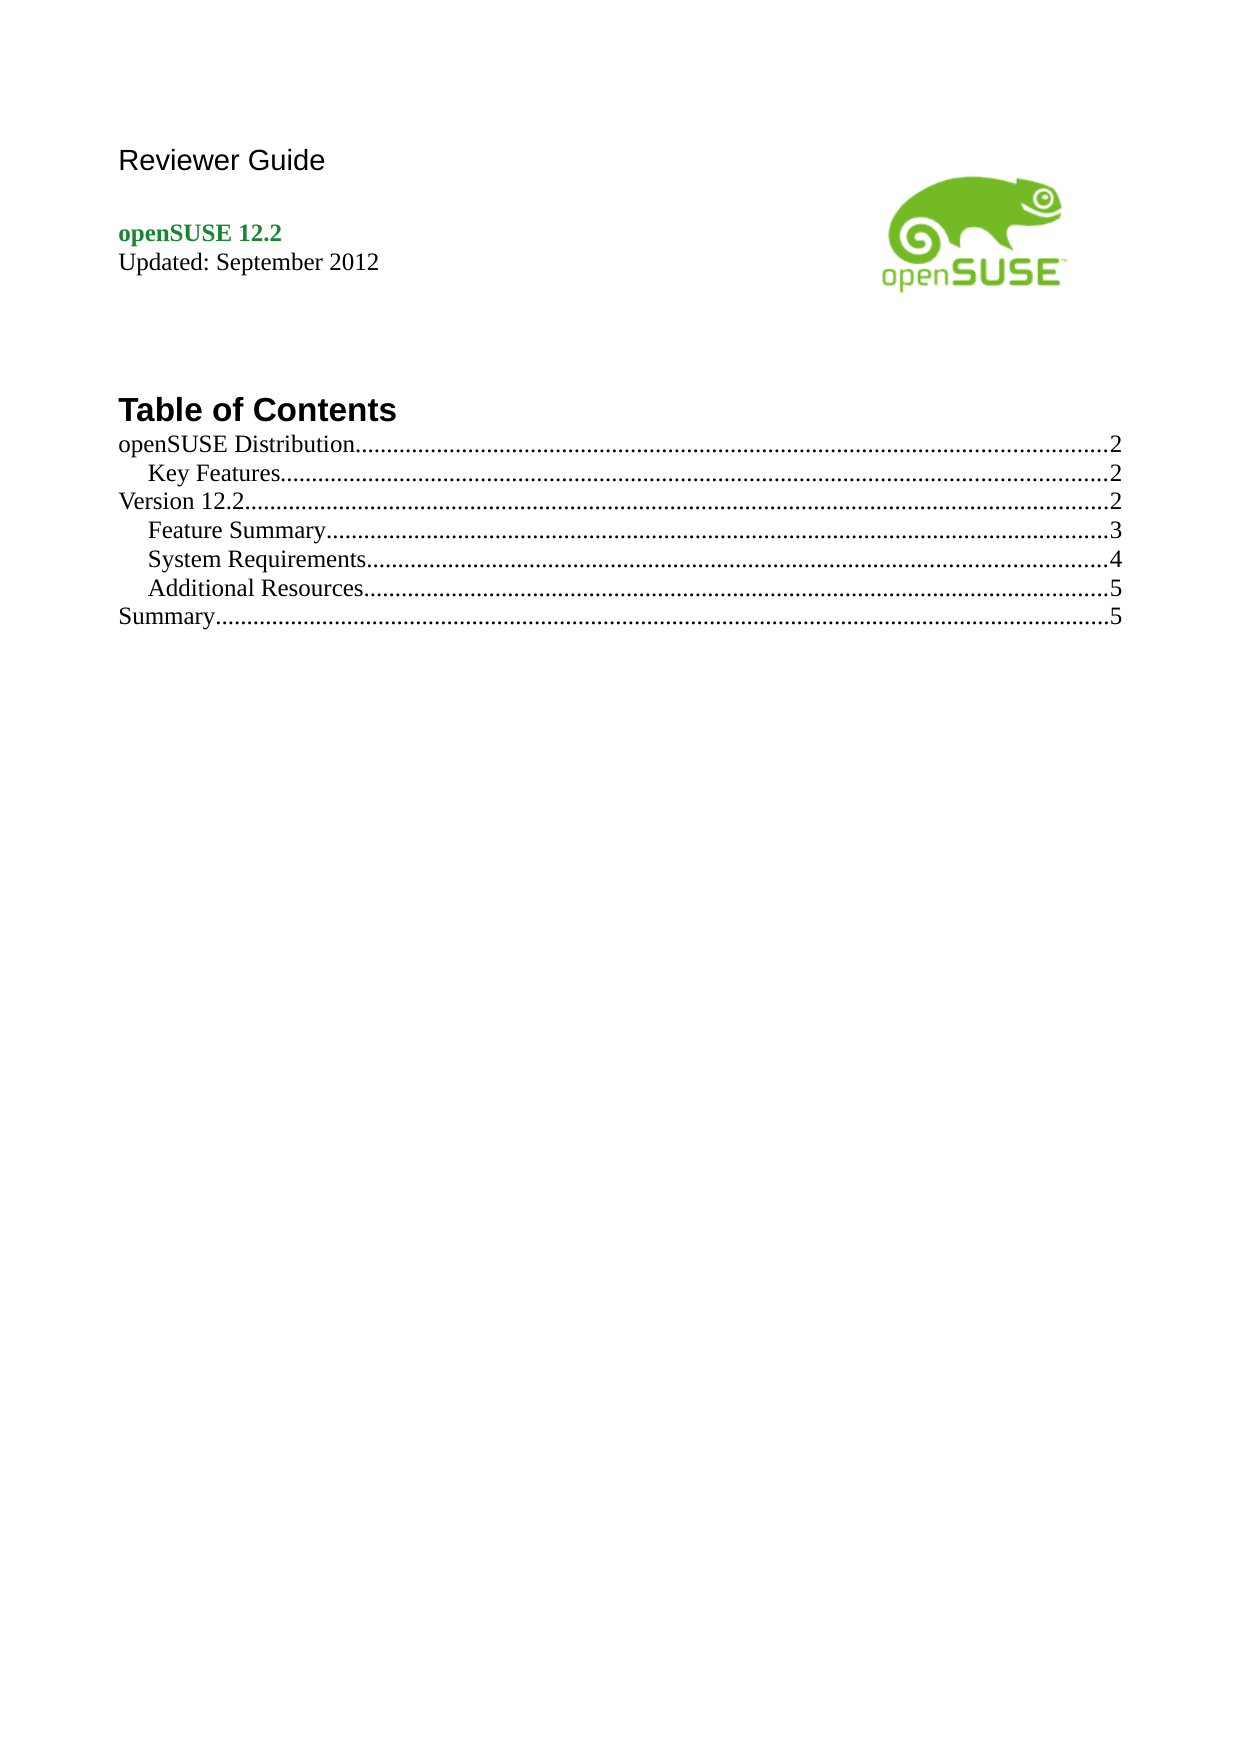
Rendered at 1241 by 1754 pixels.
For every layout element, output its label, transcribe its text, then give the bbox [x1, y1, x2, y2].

text openSUSE 12.2 [118, 218, 829, 247]
picture [829, 121, 1125, 343]
text Key Features 2 [148, 458, 1122, 486]
text Version 12.2 2 [118, 486, 1122, 515]
text System Requirements 4 [148, 544, 1122, 573]
text Feature Summary 3 [148, 515, 1122, 544]
text Summary 5 [118, 601, 1122, 630]
subtitle Table of Contents [118, 390, 1122, 429]
text openSUSE Distribution 2 [118, 429, 1122, 458]
text Updated: September 2012 [118, 247, 829, 275]
subtitle Reviewer Guide [118, 143, 829, 177]
text Additional Resources 5 [148, 573, 1122, 601]
